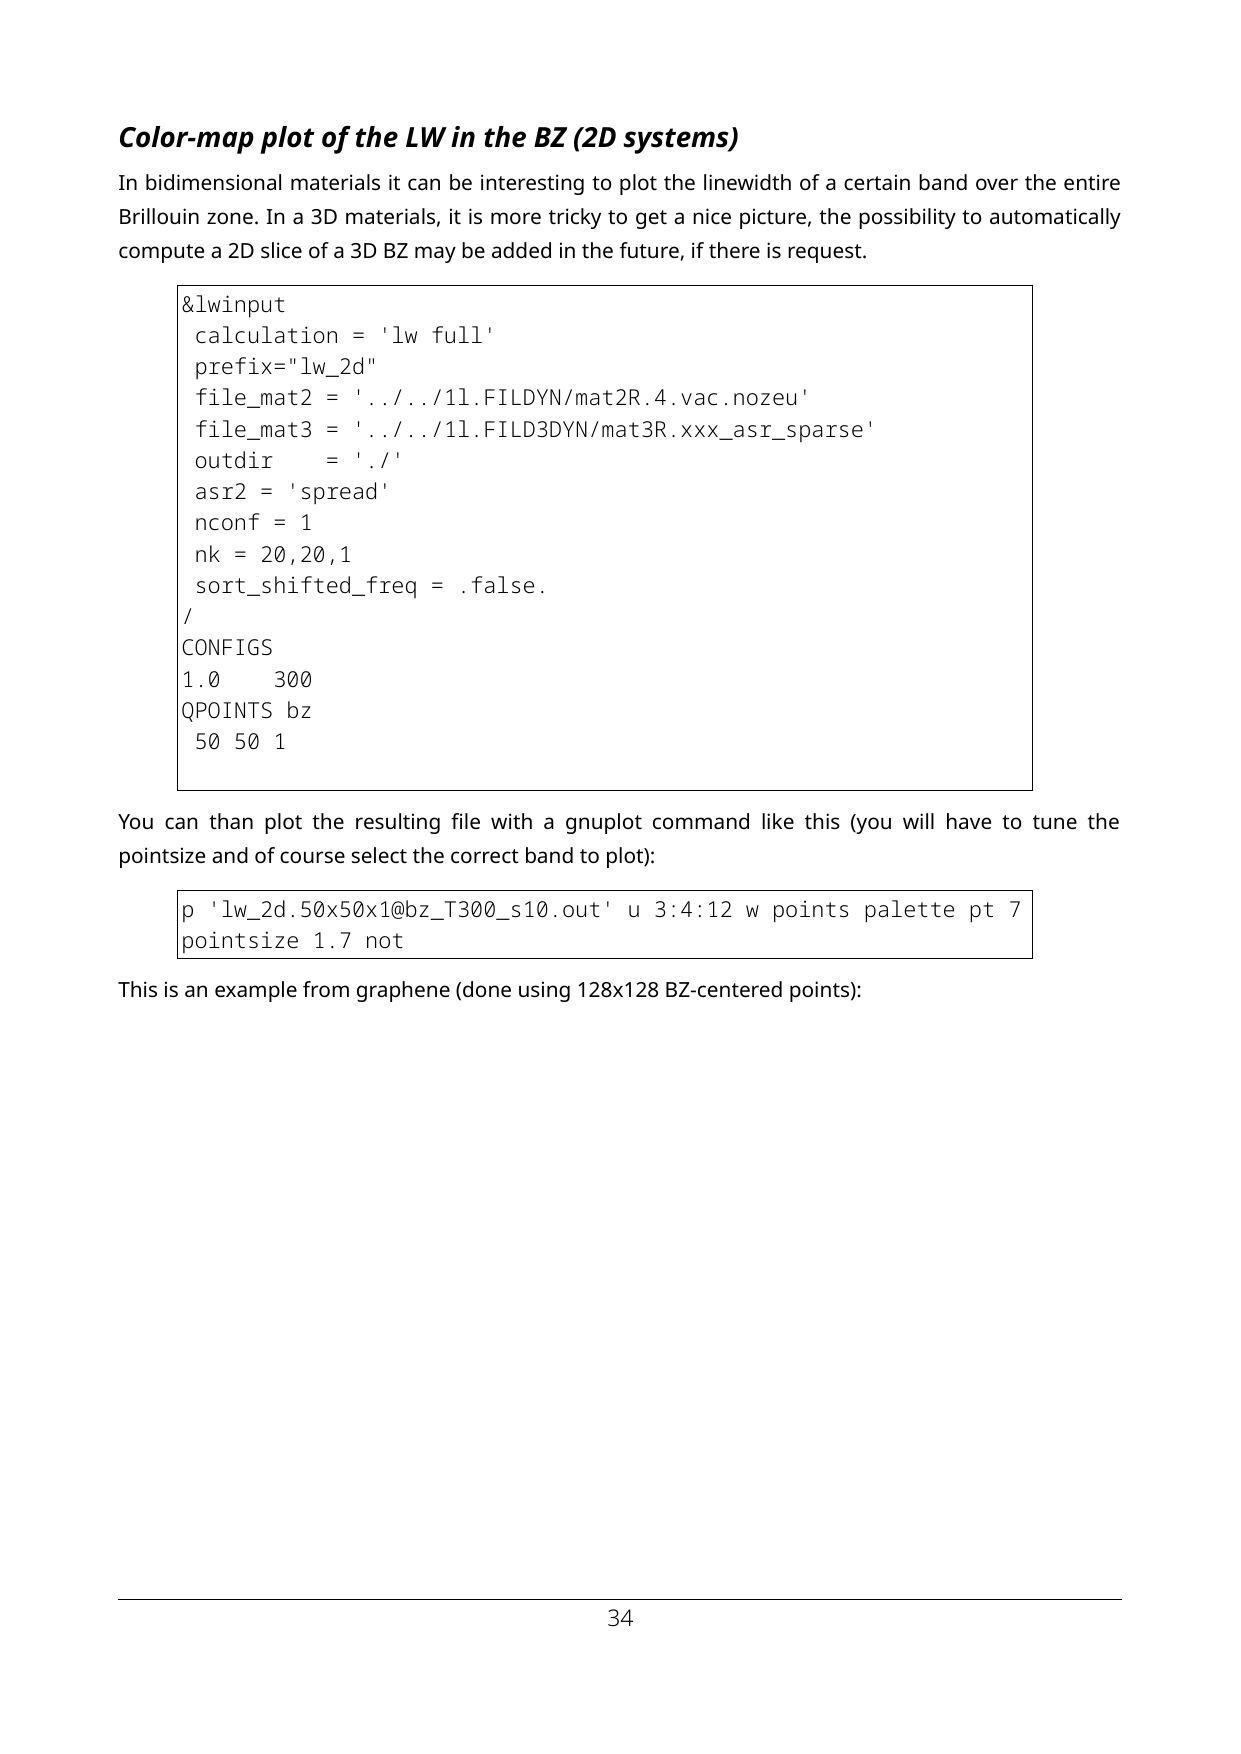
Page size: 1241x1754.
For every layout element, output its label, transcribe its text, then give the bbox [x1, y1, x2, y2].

text &lwinput calculation = 'lw full' prefix="lw_2d" file_mat2 = '../../1l.FILDYN/mat2R.4.vac.nozeu' file_mat3 = '../../1l.FILD3DYN/mat3R.xxx_asr_sparse' outdir = './' asr2 = 'spread' nconf = 1 nk = 20,20,1 sort_shifted_freq = .false. / CONFIGS 1.0 300 QPOINTS bz 50 50 1 [178, 286, 1032, 790]
text You can than plot the resulting file with a gnuplot command like this (you will have to tune the pointsize and of course select the correct band to plot): [118, 807, 1122, 869]
text In bidimensional materials it can be interesting to plot the linewidth of a certain band over the entire Brillouin zone. In a 3D materials, it is more tricky to get a nice picture, the possibility to automatically compute a 2D slice of a 3D BZ may be added in the future, if there is request. [118, 168, 1122, 264]
text p 'lw_2d.50x50x1@bz_T300_s10.out' u 3:4:12 w points palette pt 7 pointsize 1.7 not [178, 891, 1032, 958]
subtitle Color-map plot of the LW in the BZ (2D systems) [118, 118, 1122, 156]
text This is an example from graphene (done using 128x128 BZ-centered points): [118, 975, 1122, 1003]
